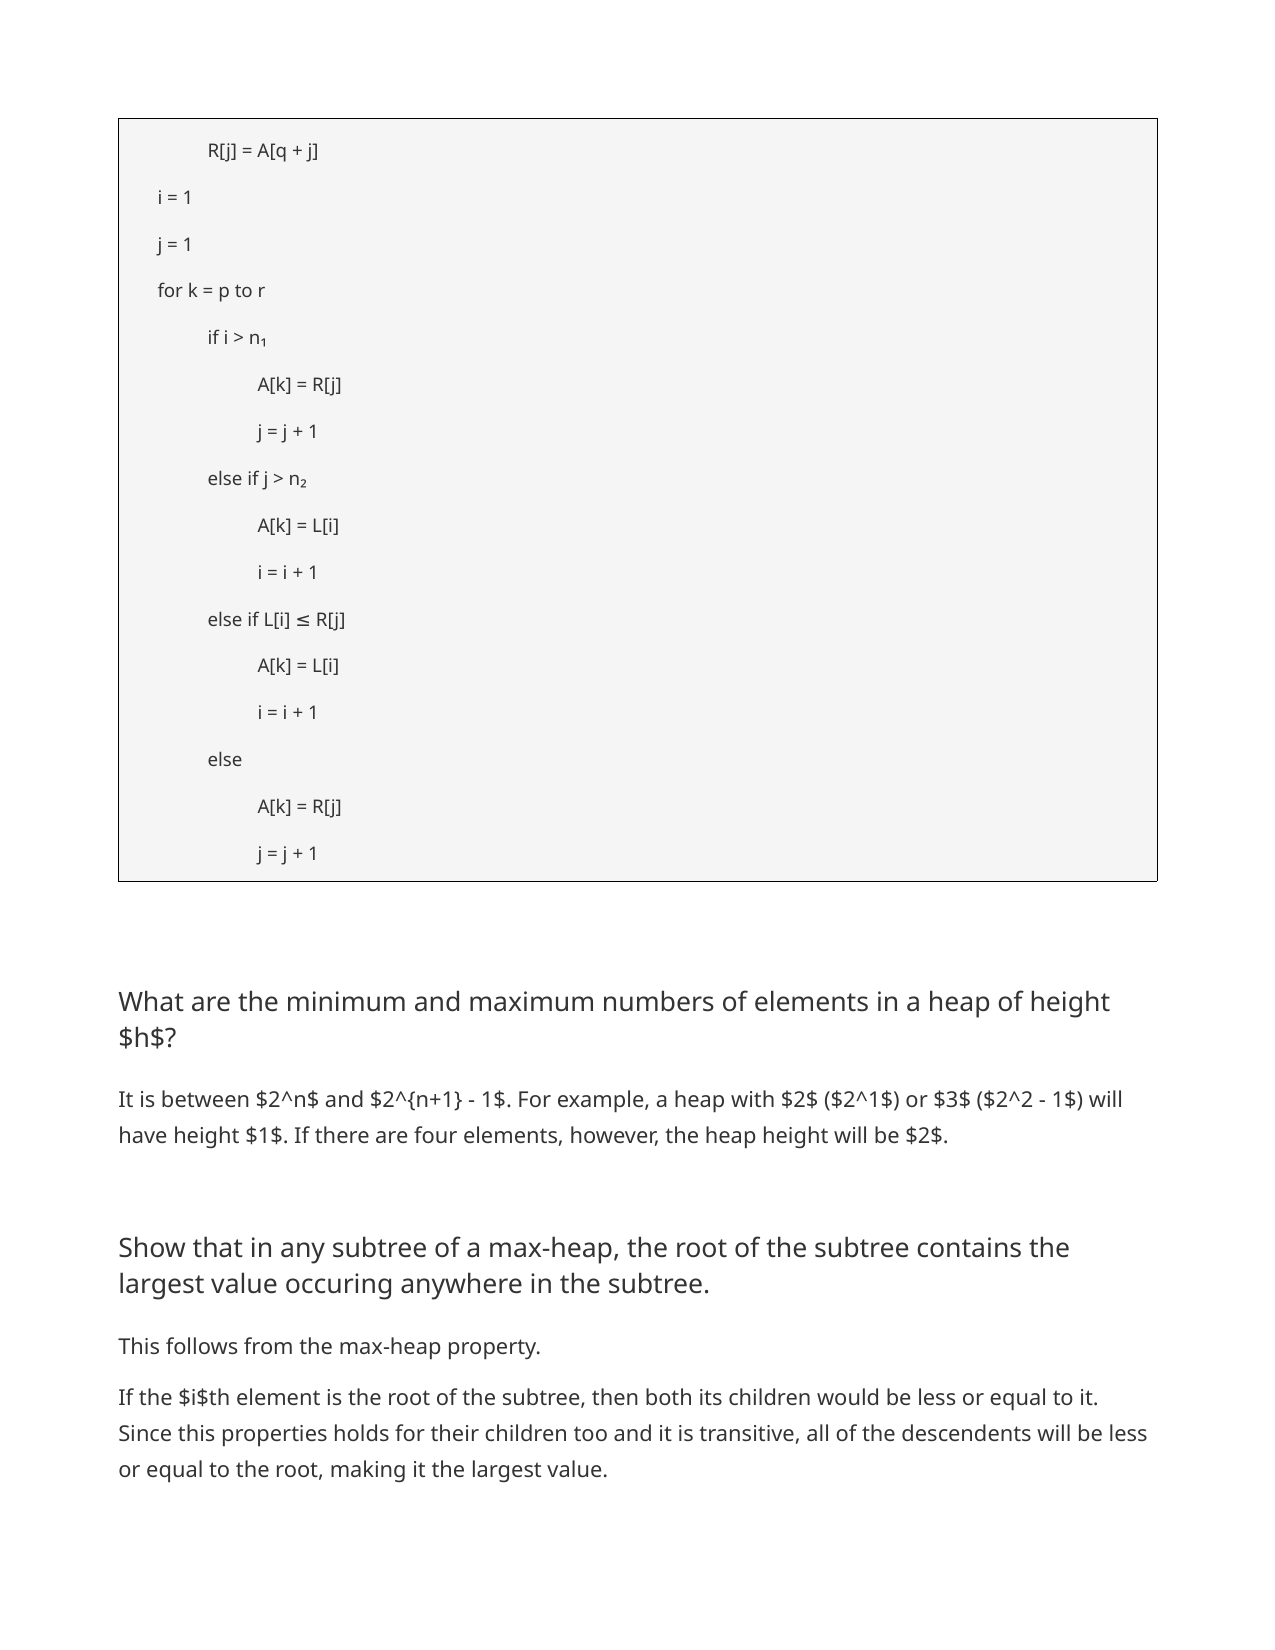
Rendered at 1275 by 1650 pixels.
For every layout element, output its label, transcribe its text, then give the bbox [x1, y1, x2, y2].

text else if j > n₂ [119, 446, 1157, 492]
text j = j + 1 [119, 821, 1157, 881]
text else [119, 727, 1157, 773]
text if i > n₁ [119, 306, 1157, 351]
text i = 1 [119, 165, 1157, 210]
text Show that in any subtree of a max-heap, the root of the subtree contains the largest value occuring anywhere in the subtree. [118, 1229, 1157, 1301]
text i = i + 1 [119, 681, 1157, 726]
text j = j + 1 [119, 399, 1157, 445]
text A[k] = L[i] [119, 493, 1157, 538]
text A[k] = R[j] [119, 774, 1157, 820]
text R[j] = A[q + j] [119, 119, 1157, 163]
text for k = p to r [119, 259, 1157, 304]
text This follows from the max-heap property. [118, 1331, 1157, 1361]
text If the $i$th element is the root of the subtree, then both its children would be less or equal to it. Since this properties holds for their children too and it is transitive, all of the descendents will be less or equal to the root, making it the largest value. [118, 1382, 1157, 1483]
text else if L[i] ≤ R[j] [119, 587, 1157, 632]
text It is between $2^n$ and $2^{n+1} - 1$. For example, a heap with $2$ ($2^1$) or $3$ ($2^2 - 1$) will have height $1$. If there are four elements, however, the heap height will be $2$. [118, 1084, 1157, 1150]
text A[k] = R[j] [119, 352, 1157, 398]
text What are the minimum and maximum numbers of elements in a heap of height $h$? [118, 983, 1157, 1055]
text i = i + 1 [119, 540, 1157, 585]
text A[k] = L[i] [119, 634, 1157, 679]
text j = 1 [119, 212, 1157, 257]
